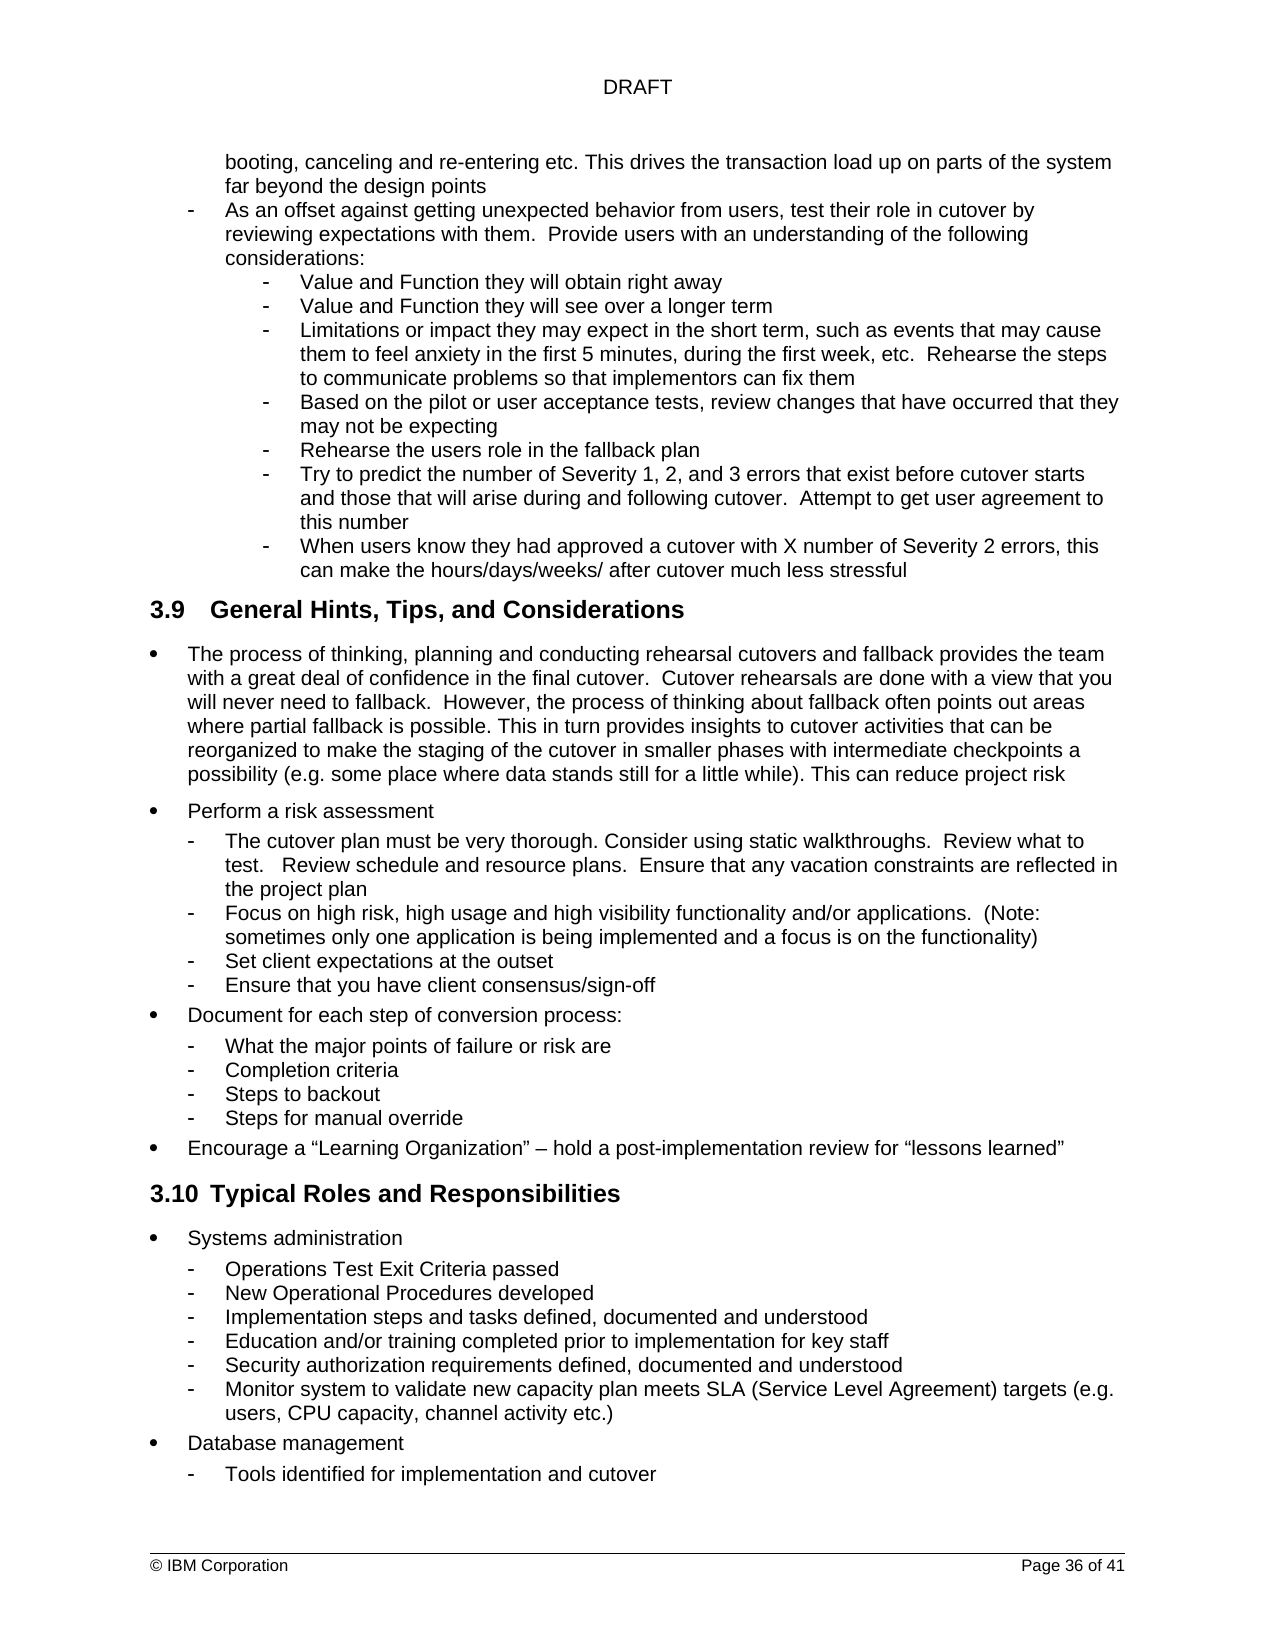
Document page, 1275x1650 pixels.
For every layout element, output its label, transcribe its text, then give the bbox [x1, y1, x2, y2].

list Tools identified for implementation and cutover [187, 1461, 1125, 1486]
list The cutover plan must be very thorough. Consider using static walkthroughs. Review what to test. Review schedule and resource plans. Ensure that any vacation constraints are reflected in the project plan [187, 829, 1125, 901]
list What the major points of failure or risk are [187, 1033, 1125, 1057]
subtitle General Hints, Tips, and Considerations [150, 594, 1125, 623]
list Operations Test Exit Criteria passed [187, 1257, 1125, 1281]
list Value and Function they will see over a longer term [262, 294, 1125, 318]
list New Operational Procedures developed [187, 1281, 1125, 1305]
list Based on the pilot or user acceptance tests, review changes that have occurred that they may not be expecting [262, 390, 1125, 438]
list Focus on high risk, high usage and high visibility functionality and/or applications. (Note: sometimes only one application is being implemented and a focus is on the functionality) [187, 901, 1125, 949]
list Rehearse the users role in the fallback plan [262, 438, 1125, 462]
list Monitor system to validate new capacity plan meets SLA (Service Level Agreement) targets (e.g. users, CPU capacity, channel activity etc.) [187, 1377, 1125, 1425]
list Education and/or training completed prior to implementation for key staff [187, 1329, 1125, 1353]
list Encourage a “Learning Organization” – hold a post-implementation review for “lessons learned” [150, 1136, 1125, 1160]
list Perform a risk assessment [150, 798, 1125, 822]
subtitle Typical Roles and Responsibilities [150, 1179, 1125, 1207]
list Steps to backout [187, 1082, 1125, 1106]
list Security authorization requirements defined, documented and understood [187, 1353, 1125, 1377]
list Steps for manual override [187, 1106, 1125, 1130]
list Document for each step of conversion process: [150, 1003, 1125, 1027]
list Set client expectations at the outset [187, 949, 1125, 973]
list Try to predict the number of Severity 1, 2, and 3 errors that exist before cutover starts and those that will arise during and following cutover. Attempt to get user agreement to this number [262, 462, 1125, 534]
list Systems administration [150, 1226, 1125, 1250]
list The process of thinking, planning and conducting rehearsal cutovers and fallback provides the team with a great deal of confidence in the final cutover. Cutover rehearsals are done with a view that you will never need to fallback. However, the process of thinking about fallback often points out areas where partial fallback is possible. This in turn provides insights to cutover activities that can be reorganized to make the staging of the cutover in smaller phases with intermediate checkpoints a possibility (e.g. some place where data stands still for a little while). This can reduce project risk [150, 642, 1125, 786]
list Completion criteria [187, 1057, 1125, 1082]
list Limitations or impact they may expect in the short term, such as events that may cause them to feel anxiety in the first 5 minutes, during the first week, etc. Rehearse the steps to communicate problems so that implementors can fix them [262, 318, 1125, 390]
list Value and Function they will obtain right away [262, 270, 1125, 294]
list booting, canceling and re-entering etc. This drives the transaction load up on parts of the system far beyond the design points [187, 150, 1125, 198]
list When users know they had approved a cutover with X number of Severity 2 errors, this can make the hours/days/weeks/ after cutover much less stressful [262, 534, 1125, 582]
list Implementation steps and tasks defined, documented and understood [187, 1305, 1125, 1329]
list Database management [150, 1431, 1125, 1455]
list Ensure that you have client consensus/sign-off [187, 973, 1125, 997]
list As an offset against getting unexpected behavior from users, test their role in cutover by reviewing expectations with them. Provide users with an understanding of the following considerations: [187, 198, 1125, 270]
